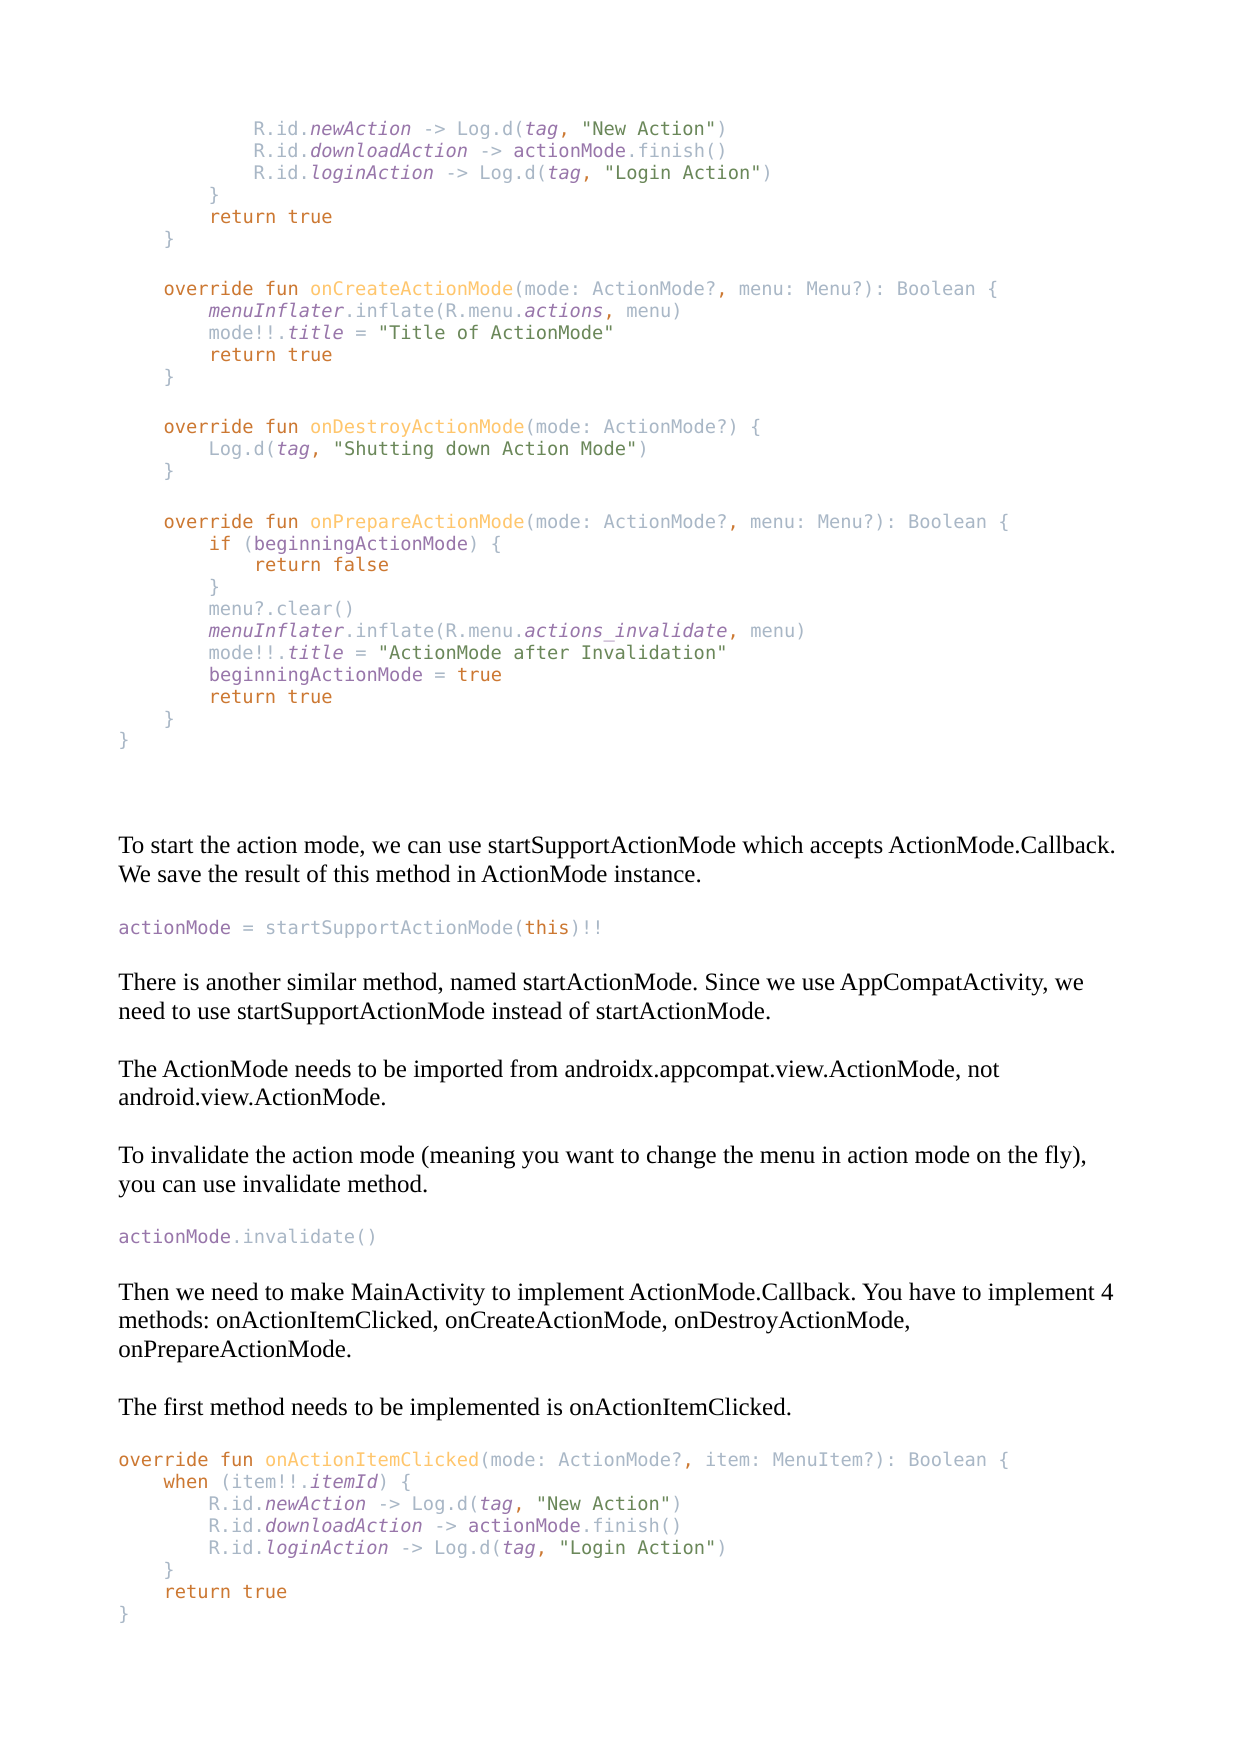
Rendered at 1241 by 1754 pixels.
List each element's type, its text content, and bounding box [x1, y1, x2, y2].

text R.id.newAction -> Log.d(tag, "New Action") R.id.downloadAction -> actionMode.finish() R.id.loginAction -> Log.d(tag, "Login Action") } return true } override fun onCreateActionMode(mode: ActionMode?, menu: Menu?): Boolean { menuInflater.inflate(R.menu.actions, menu) mode!!.title = "Title of ActionMode" return true } override fun onDestroyActionMode(mode: ActionMode?) { Log.d(tag, "Shutting down Action Mode") } override fun onPrepareActionMode(mode: ActionMode?, menu: Menu?): Boolean { if (beginningActionMode) { return false } menu?.clear() menuInflater.inflate(R.menu.actions_invalidate, menu) mode!!.title = "ActionMode after Invalidation" beginningActionMode = true return true } } [118, 118, 1122, 780]
text Then we need to make MainActivity to implement ActionMode.Callback. You have to implement 4 methods: onActionItemClicked, onCreateActionMode, onDestroyActionMode, onPrepareActionMode. [118, 1277, 1122, 1363]
text To invalidate the action mode (meaning you want to change the menu in action mode on the fly), you can use invalidate method. [118, 1140, 1122, 1197]
text To start the action mode, we can use startSupportActionMode which accepts ActionMode.Callback. We save the result of this method in ActionMode instance. [118, 831, 1122, 888]
text There is another similar method, named startActionMode. Since we use AppCompatActivity, we need to use startSupportActionMode instead of startActionMode. [118, 967, 1122, 1025]
text actionMode = startSupportActionMode(this)!! [118, 917, 1122, 939]
text actionMode.invalidate() [118, 1226, 1122, 1248]
text override fun onActionItemClicked(mode: ActionMode?, item: MenuItem?): Boolean { when (item!!.itemId) { R.id.newAction -> Log.d(tag, "New Action") R.id.downloadAction -> actionMode.finish() R.id.loginAction -> Log.d(tag, "Login Action") } return true } [118, 1449, 1122, 1624]
text The ActionMode needs to be imported from androidx.appcompat.view.ActionMode, not android.view.ActionMode. [118, 1054, 1122, 1111]
text The first method needs to be implemented is onActionItemClicked. [118, 1392, 1122, 1421]
